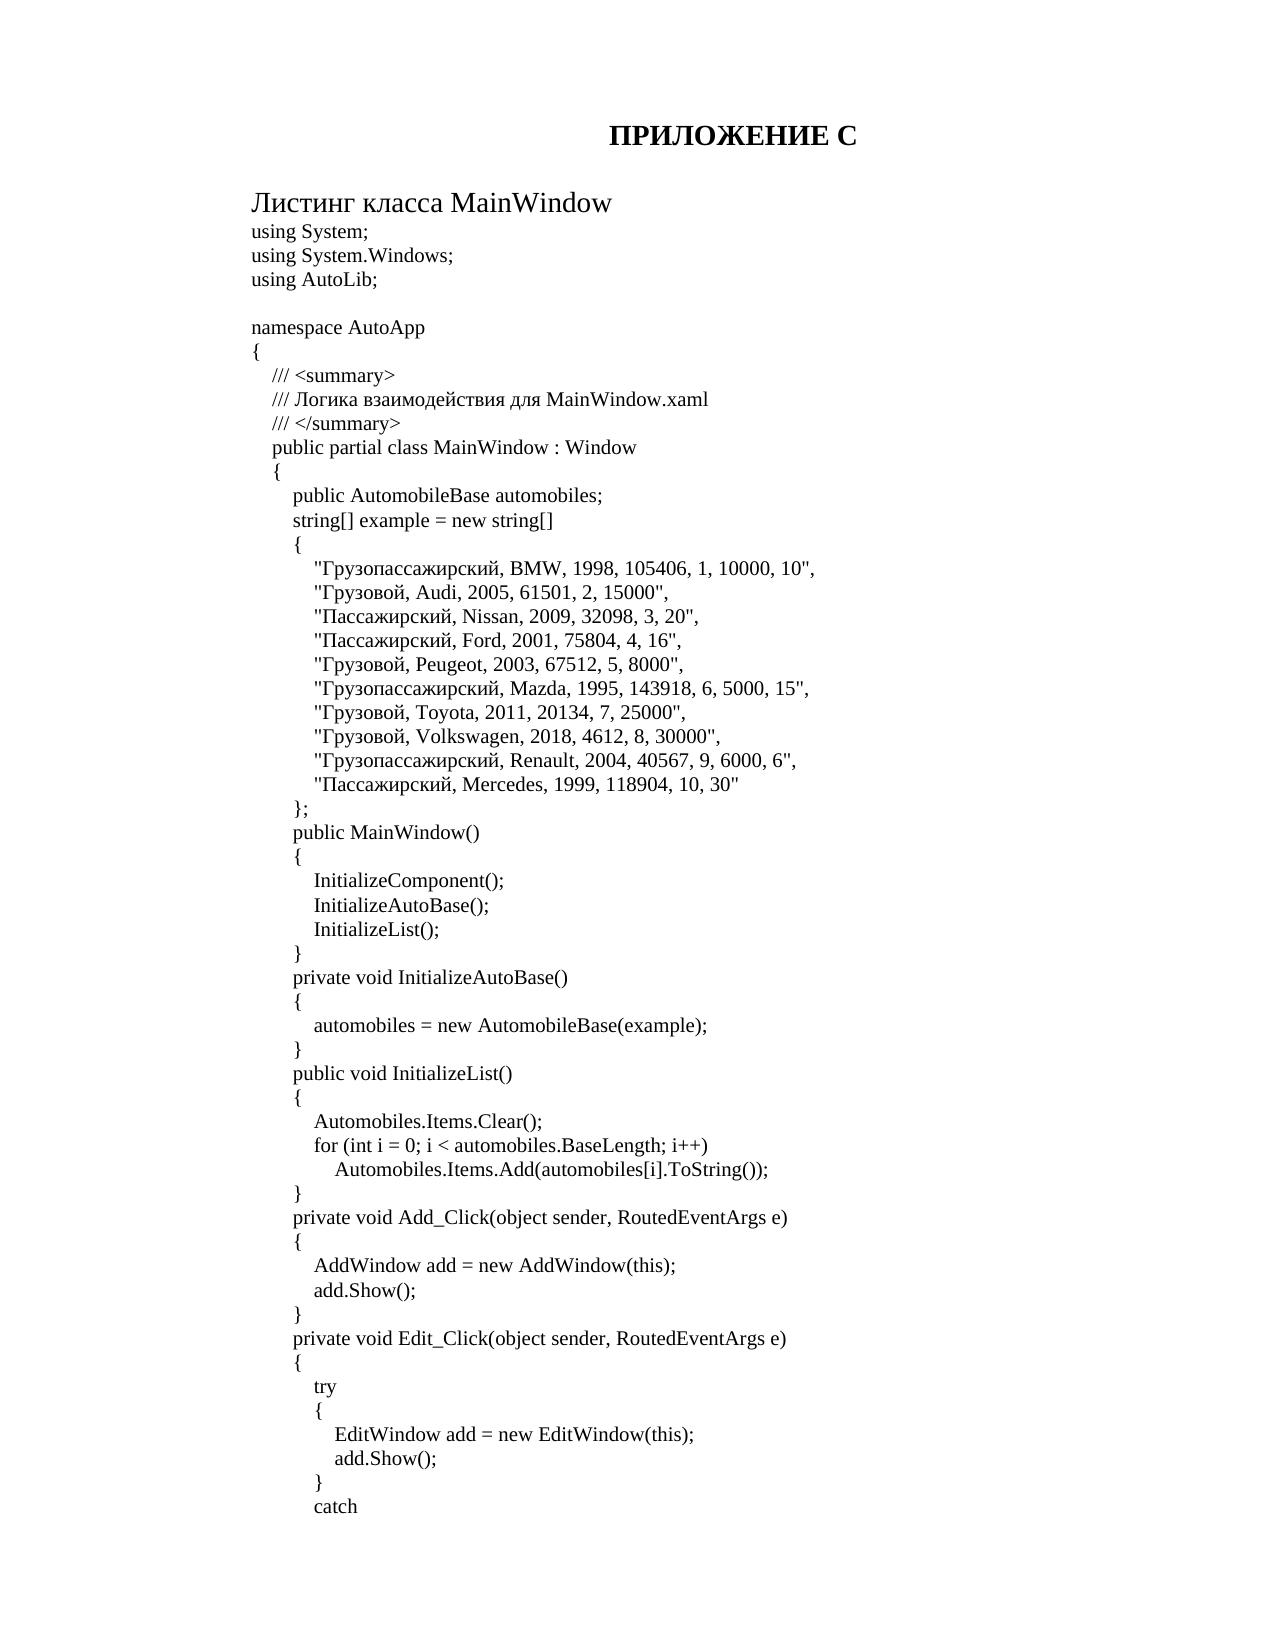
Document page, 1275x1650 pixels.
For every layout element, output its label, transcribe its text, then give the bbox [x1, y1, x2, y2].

text catch [177, 1494, 1216, 1518]
text public AutomobileBase automobiles; [177, 483, 1216, 507]
text } [177, 1181, 1216, 1205]
text { [177, 844, 1216, 868]
text { [177, 1085, 1216, 1109]
text InitializeList(); [177, 917, 1216, 941]
text using System; [177, 219, 1216, 243]
text string[] example = new string[] [177, 507, 1216, 532]
text "Грузовой, Peugeot, 2003, 67512, 5, 8000", [177, 652, 1216, 676]
text private void Add_Click(object sender, RoutedEventArgs e) [177, 1205, 1216, 1229]
text private void Edit_Click(object sender, RoutedEventArgs e) [177, 1326, 1216, 1350]
text "Грузовой, Audi, 2005, 61501, 2, 15000", [177, 580, 1216, 604]
text private void InitializeAutoBase() [177, 965, 1216, 989]
text "Грузопассажирский, BMW, 1998, 105406, 1, 10000, 10", [177, 556, 1216, 580]
text "Пассажирский, Mercedes, 1999, 118904, 10, 30" [177, 772, 1216, 796]
text add.Show(); [177, 1446, 1216, 1470]
text using AutoLib; [177, 267, 1216, 291]
text /// </summary> [177, 411, 1216, 435]
text } [177, 941, 1216, 965]
text Automobiles.Items.Add(automobiles[i].ToString()); [177, 1157, 1216, 1181]
text using System.Windows; [177, 243, 1216, 267]
text AddWindow add = new AddWindow(this); [177, 1253, 1216, 1277]
text { [177, 339, 1216, 363]
text } [177, 1037, 1216, 1061]
text { [177, 532, 1216, 556]
text try [177, 1374, 1216, 1398]
text ПРИЛОЖЕНИЕ C [177, 118, 1216, 152]
text "Грузопассажирский, Renault, 2004, 40567, 9, 6000, 6", [177, 748, 1216, 772]
text add.Show(); [177, 1277, 1216, 1302]
text public MainWindow() [177, 820, 1216, 844]
text automobiles = new AutomobileBase(example); [177, 1013, 1216, 1037]
text "Пассажирский, Nissan, 2009, 32098, 3, 20", [177, 604, 1216, 628]
text Листинг класса MainWindow [177, 185, 1216, 219]
text { [177, 1229, 1216, 1253]
text public void InitializeList() [177, 1061, 1216, 1085]
text { [177, 1398, 1216, 1422]
text /// <summary> [177, 363, 1216, 387]
text "Грузопассажирский, Mazda, 1995, 143918, 6, 5000, 15", [177, 676, 1216, 700]
text "Грузовой, Volkswagen, 2018, 4612, 8, 30000", [177, 724, 1216, 748]
text "Пассажирский, Ford, 2001, 75804, 4, 16", [177, 628, 1216, 652]
text namespace AutoApp [177, 315, 1216, 339]
text /// Логика взаимодействия для MainWindow.xaml [177, 387, 1216, 411]
text { [177, 1350, 1216, 1374]
text public partial class MainWindow : Window [177, 435, 1216, 459]
text EditWindow add = new EditWindow(this); [177, 1422, 1216, 1446]
text InitializeAutoBase(); [177, 892, 1216, 917]
text { [177, 459, 1216, 483]
text }; [177, 796, 1216, 820]
text } [177, 1470, 1216, 1494]
text Automobiles.Items.Clear(); [177, 1109, 1216, 1133]
text { [177, 989, 1216, 1013]
text for (int i = 0; i < automobiles.BaseLength; i++) [177, 1133, 1216, 1157]
text "Грузовой, Toyota, 2011, 20134, 7, 25000", [177, 700, 1216, 724]
text } [177, 1302, 1216, 1326]
text InitializeComponent(); [177, 868, 1216, 892]
